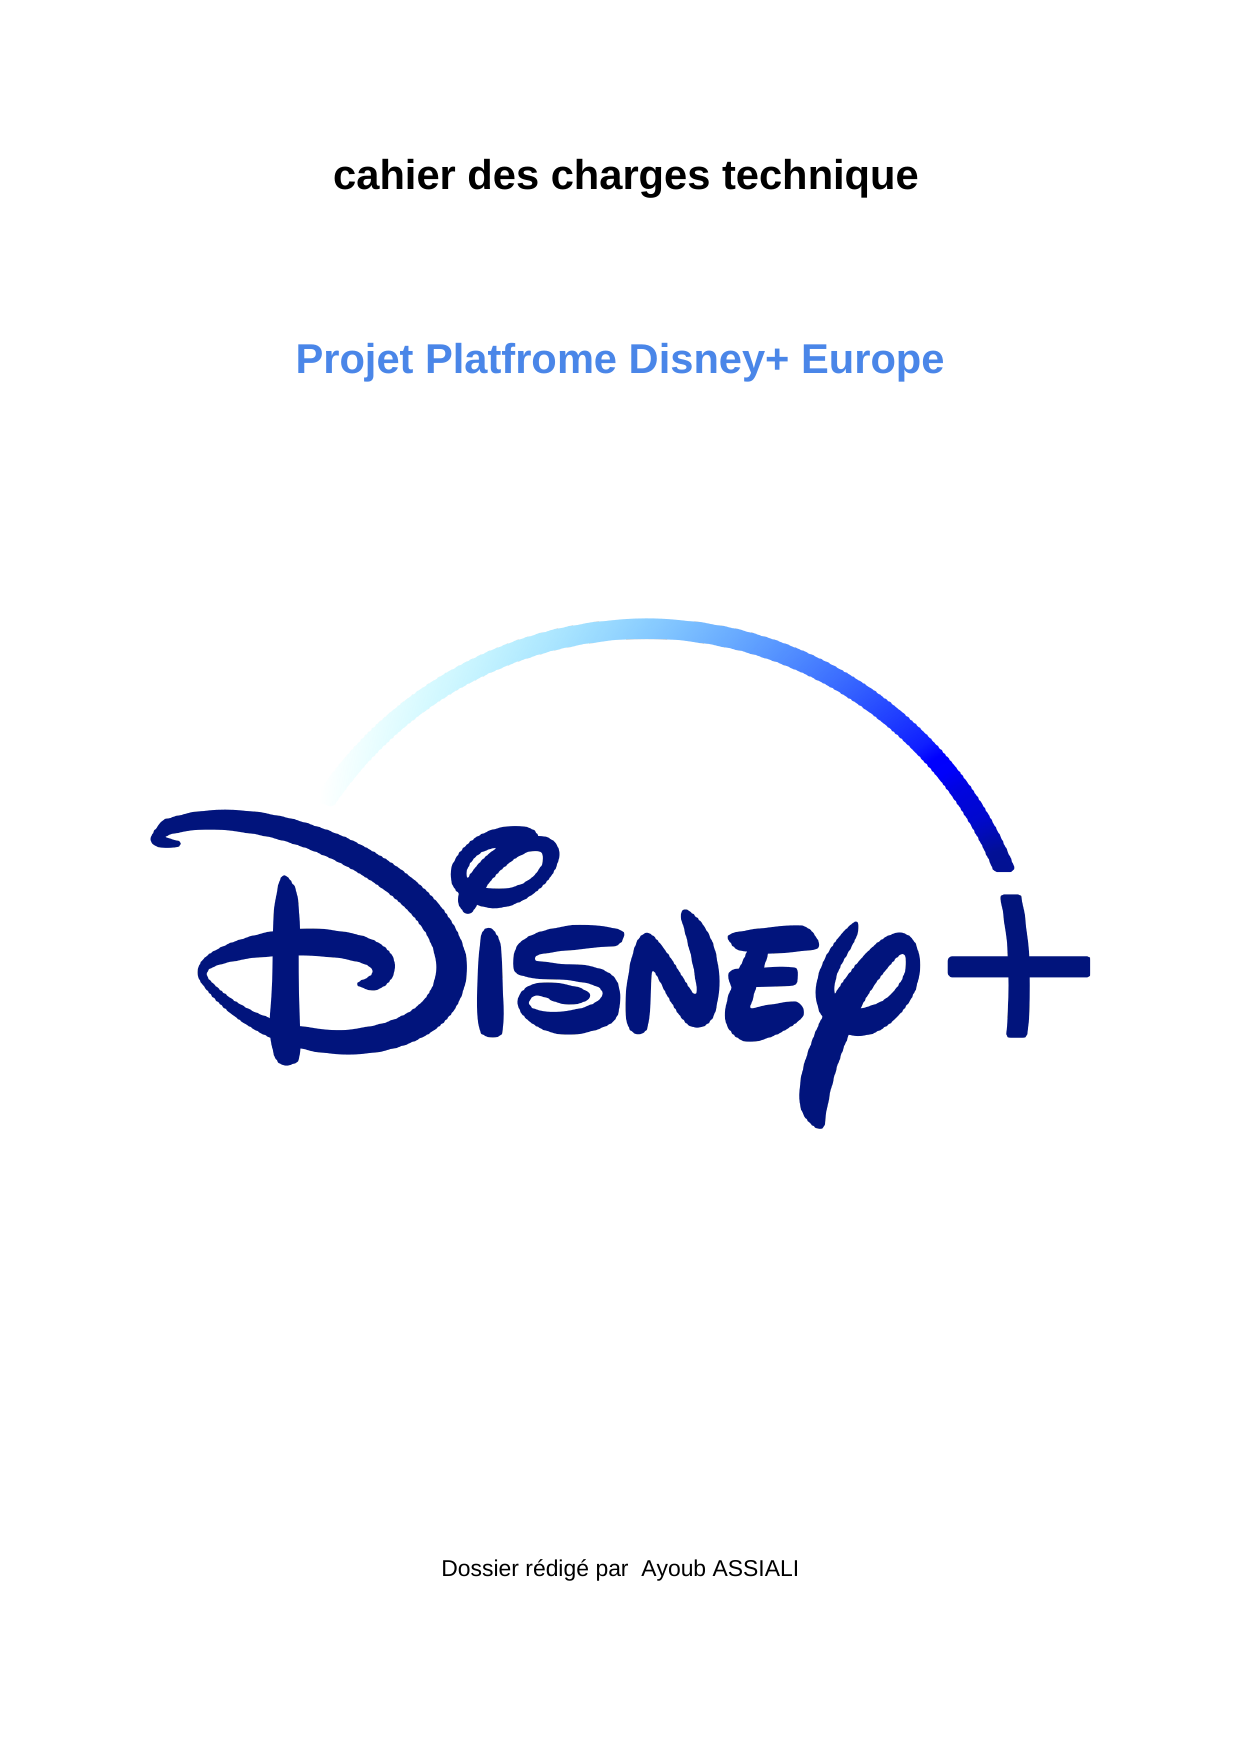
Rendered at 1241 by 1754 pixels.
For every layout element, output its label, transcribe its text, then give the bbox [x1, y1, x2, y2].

text Dossier rédigé par Ayoub ASSIALI [150, 1555, 1090, 1582]
text cahier des charges technique [150, 150, 1090, 198]
text Projet Platfrome Disney+ Europe [150, 334, 1090, 382]
picture [150, 618, 1091, 1129]
